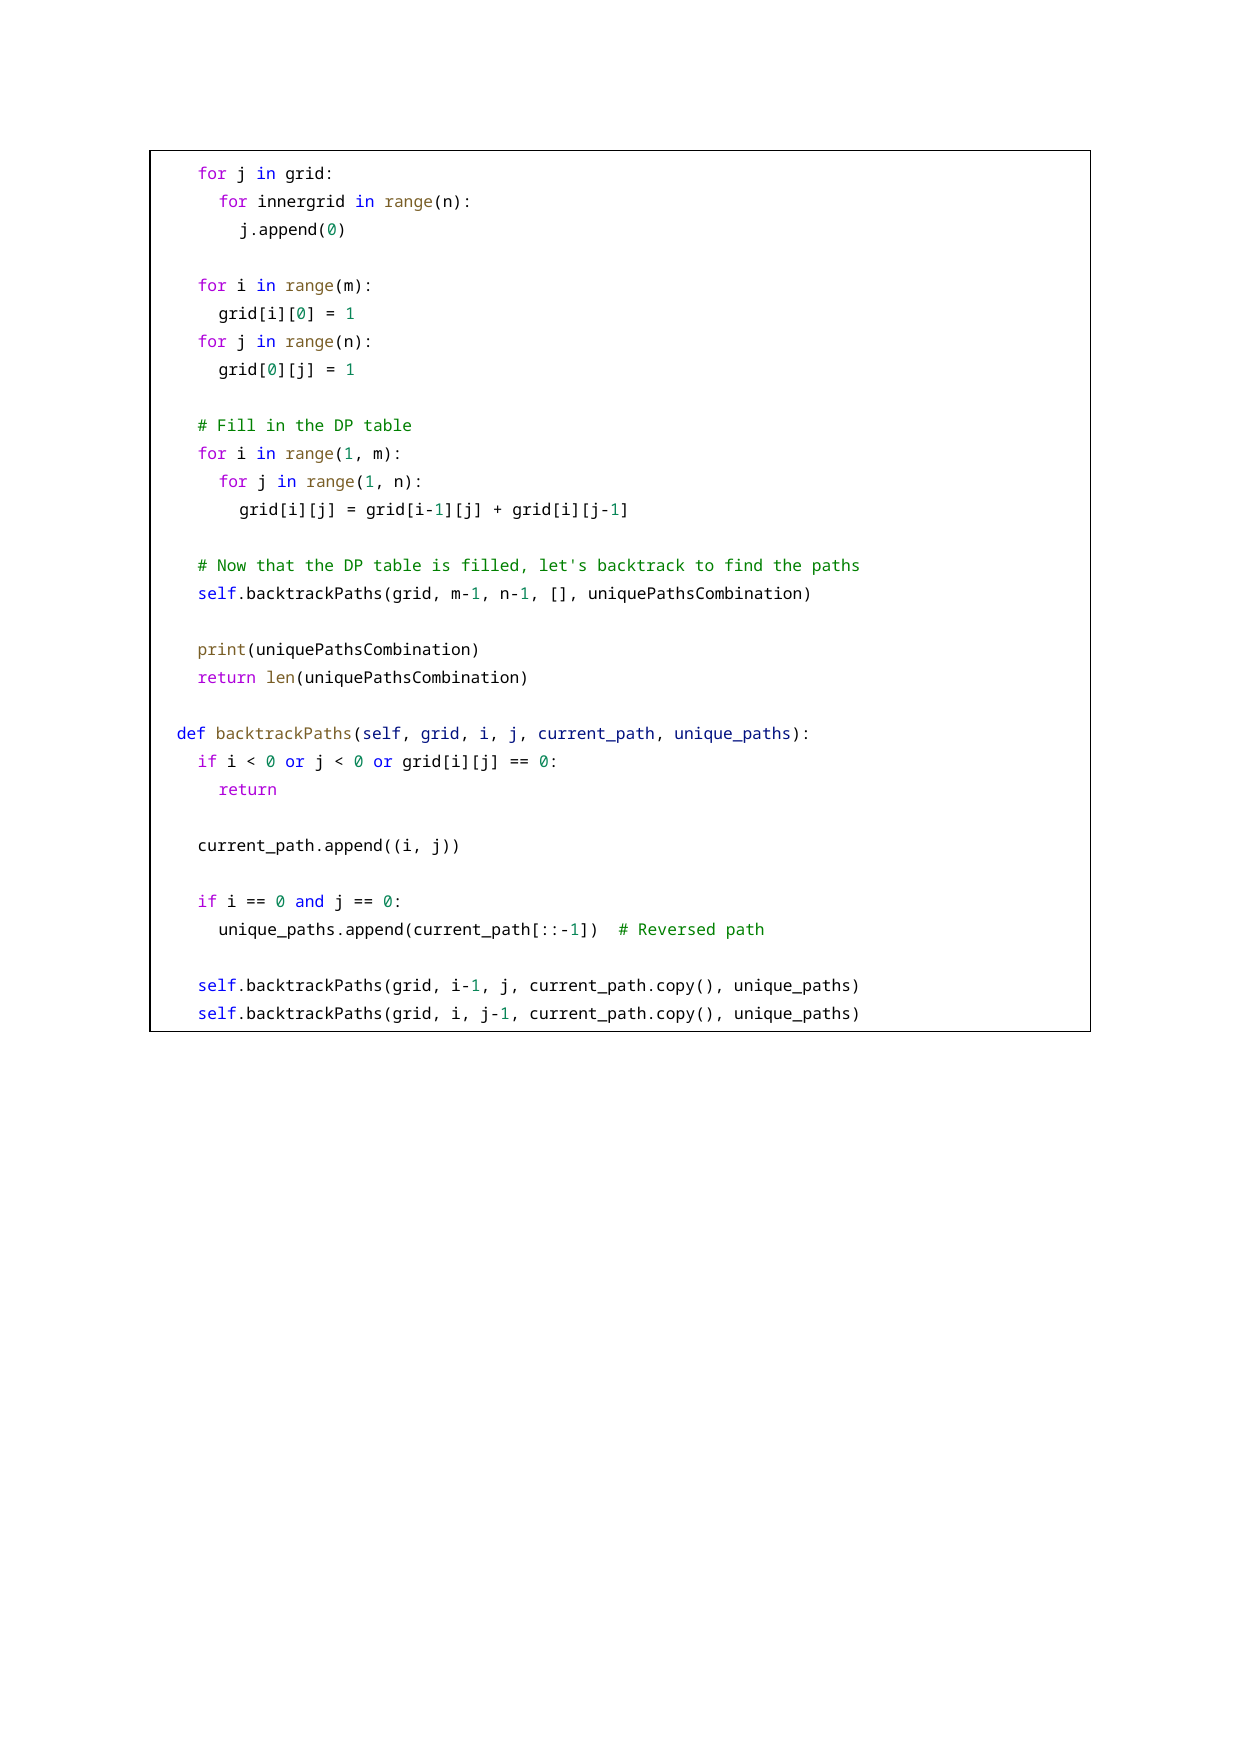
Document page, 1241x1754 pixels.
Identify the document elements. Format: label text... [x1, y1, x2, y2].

table_header for j in grid: for innergrid in range(n): j.append(0) for i in range(m): grid[i][0] = 1 for j in range(n): grid[0][j] = 1 # Fill in the DP table for i in range(1, m): for j in range(1, n): grid[i][j] = grid[i-1][j] + grid[i][j-1] # Now that the DP table is filled, let's backtrack to find the paths self.backtrackPaths(grid, m-1, n-1, [], uniquePathsCombination) print(uniquePathsCombination) return len(uniquePathsCombination) def backtrackPaths(self, grid, i, j, current_path, unique_paths): if i < 0 or j < 0 or grid[i][j] == 0: return current_path.append((i, j)) if i == 0 and j == 0: unique_paths.append(current_path[::-1]) # Reversed path self.backtrackPaths(grid, i-1, j, current_path.copy(), unique_paths) self.backtrackPaths(grid, i, j-1, current_path.copy(), unique_paths) [151, 151, 1090, 1031]
